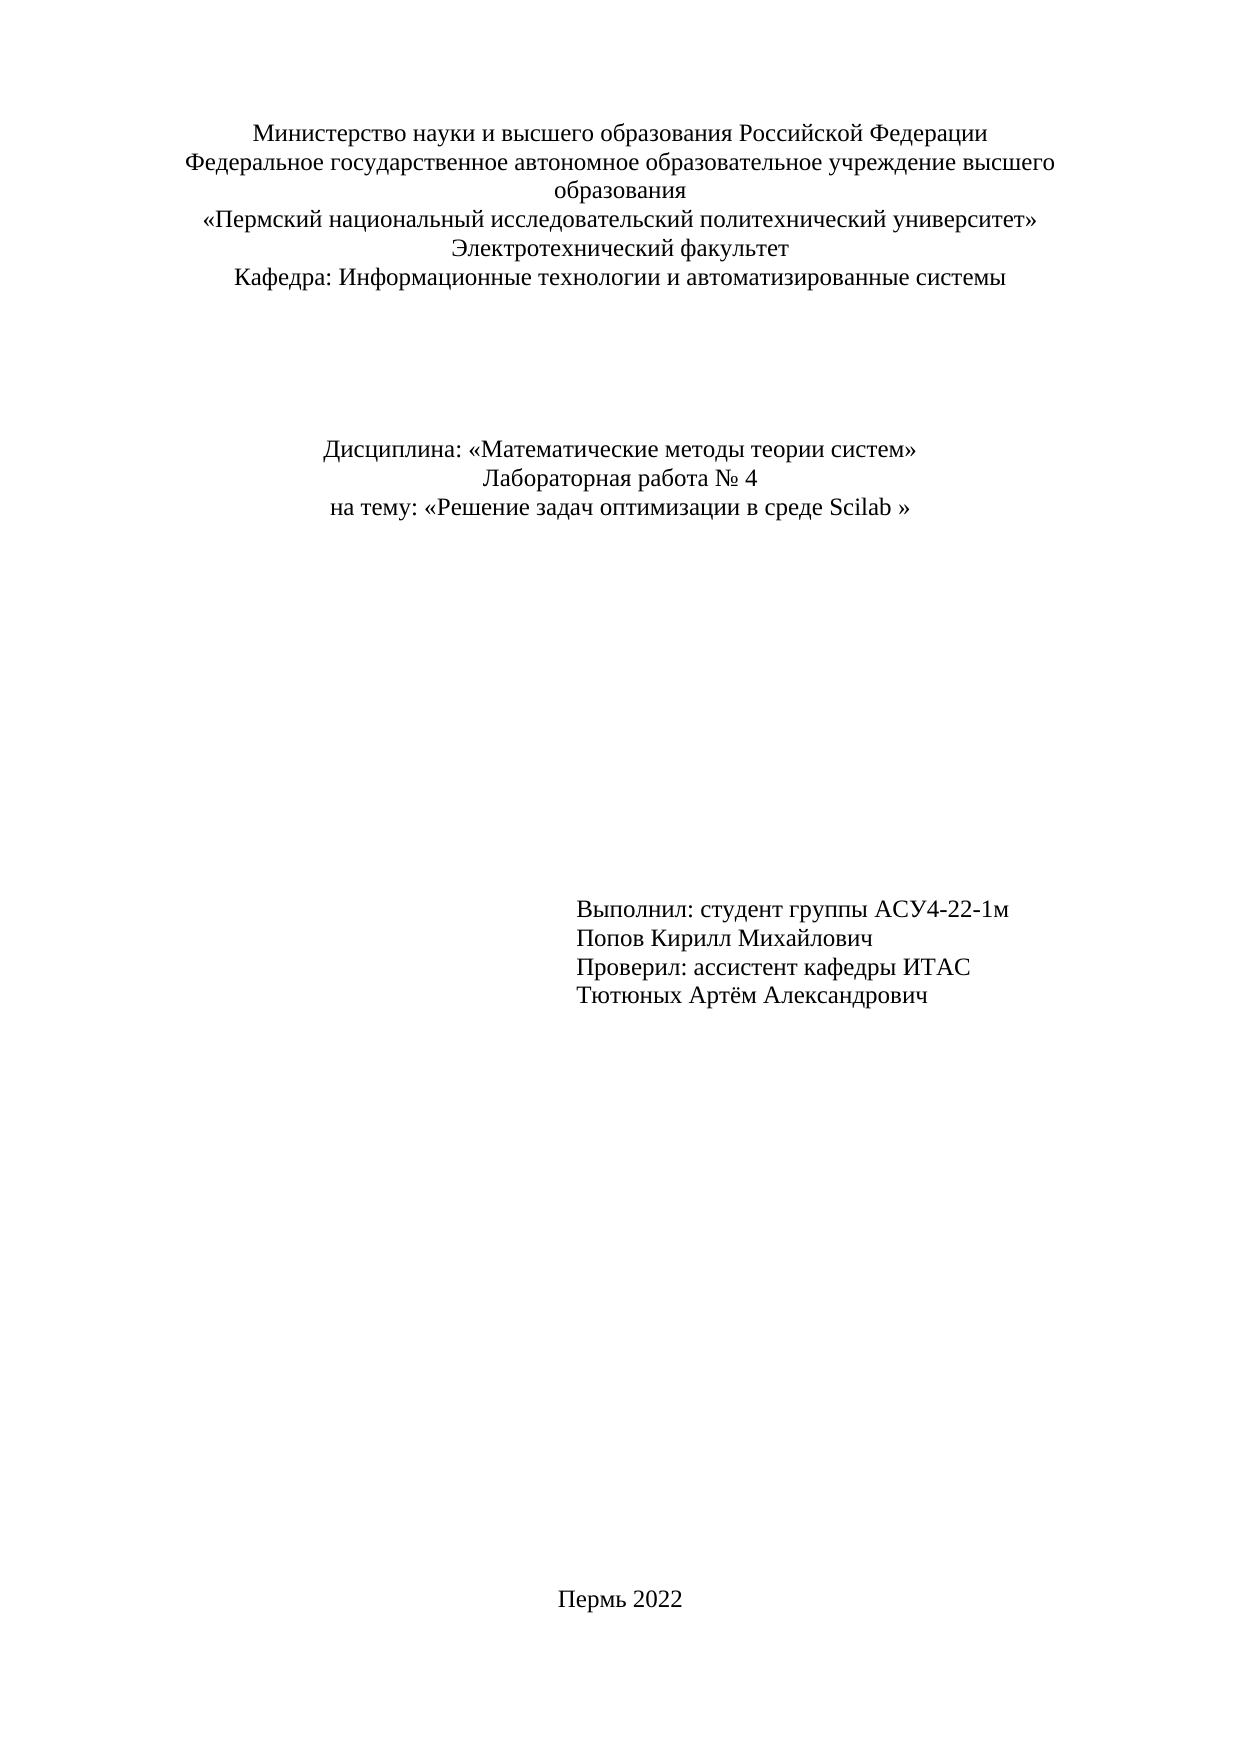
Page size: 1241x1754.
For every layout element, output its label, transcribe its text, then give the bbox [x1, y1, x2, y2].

text на тему: «Решение задач оптимизации в среде Scilab » [118, 492, 1122, 521]
text Министерство науки и высшего образования Российской Федерации [118, 118, 1122, 147]
text Тютюных Артём Александрович [576, 981, 1122, 1009]
text Дисциплина: «Математические методы теории систем» [118, 434, 1122, 463]
text Кафедра: Информационные технологии и автоматизированные системы [118, 262, 1122, 291]
text Федеральное государственное автономное образовательное учреждение высшего образования [118, 147, 1122, 204]
text Попов Кирилл Михайлович [576, 923, 1122, 952]
text Выполнил: студент группы АСУ4-22-1м [576, 894, 1122, 923]
text Проверил: ассистент кафедры ИТАС [576, 952, 1122, 981]
text Электротехнический факультет [118, 233, 1122, 262]
text Пермь 2022 [118, 1584, 1122, 1613]
text Лабораторная работа № 4 [118, 463, 1122, 492]
text «Пермский национальный исследовательский политехнический университет» [118, 204, 1122, 233]
